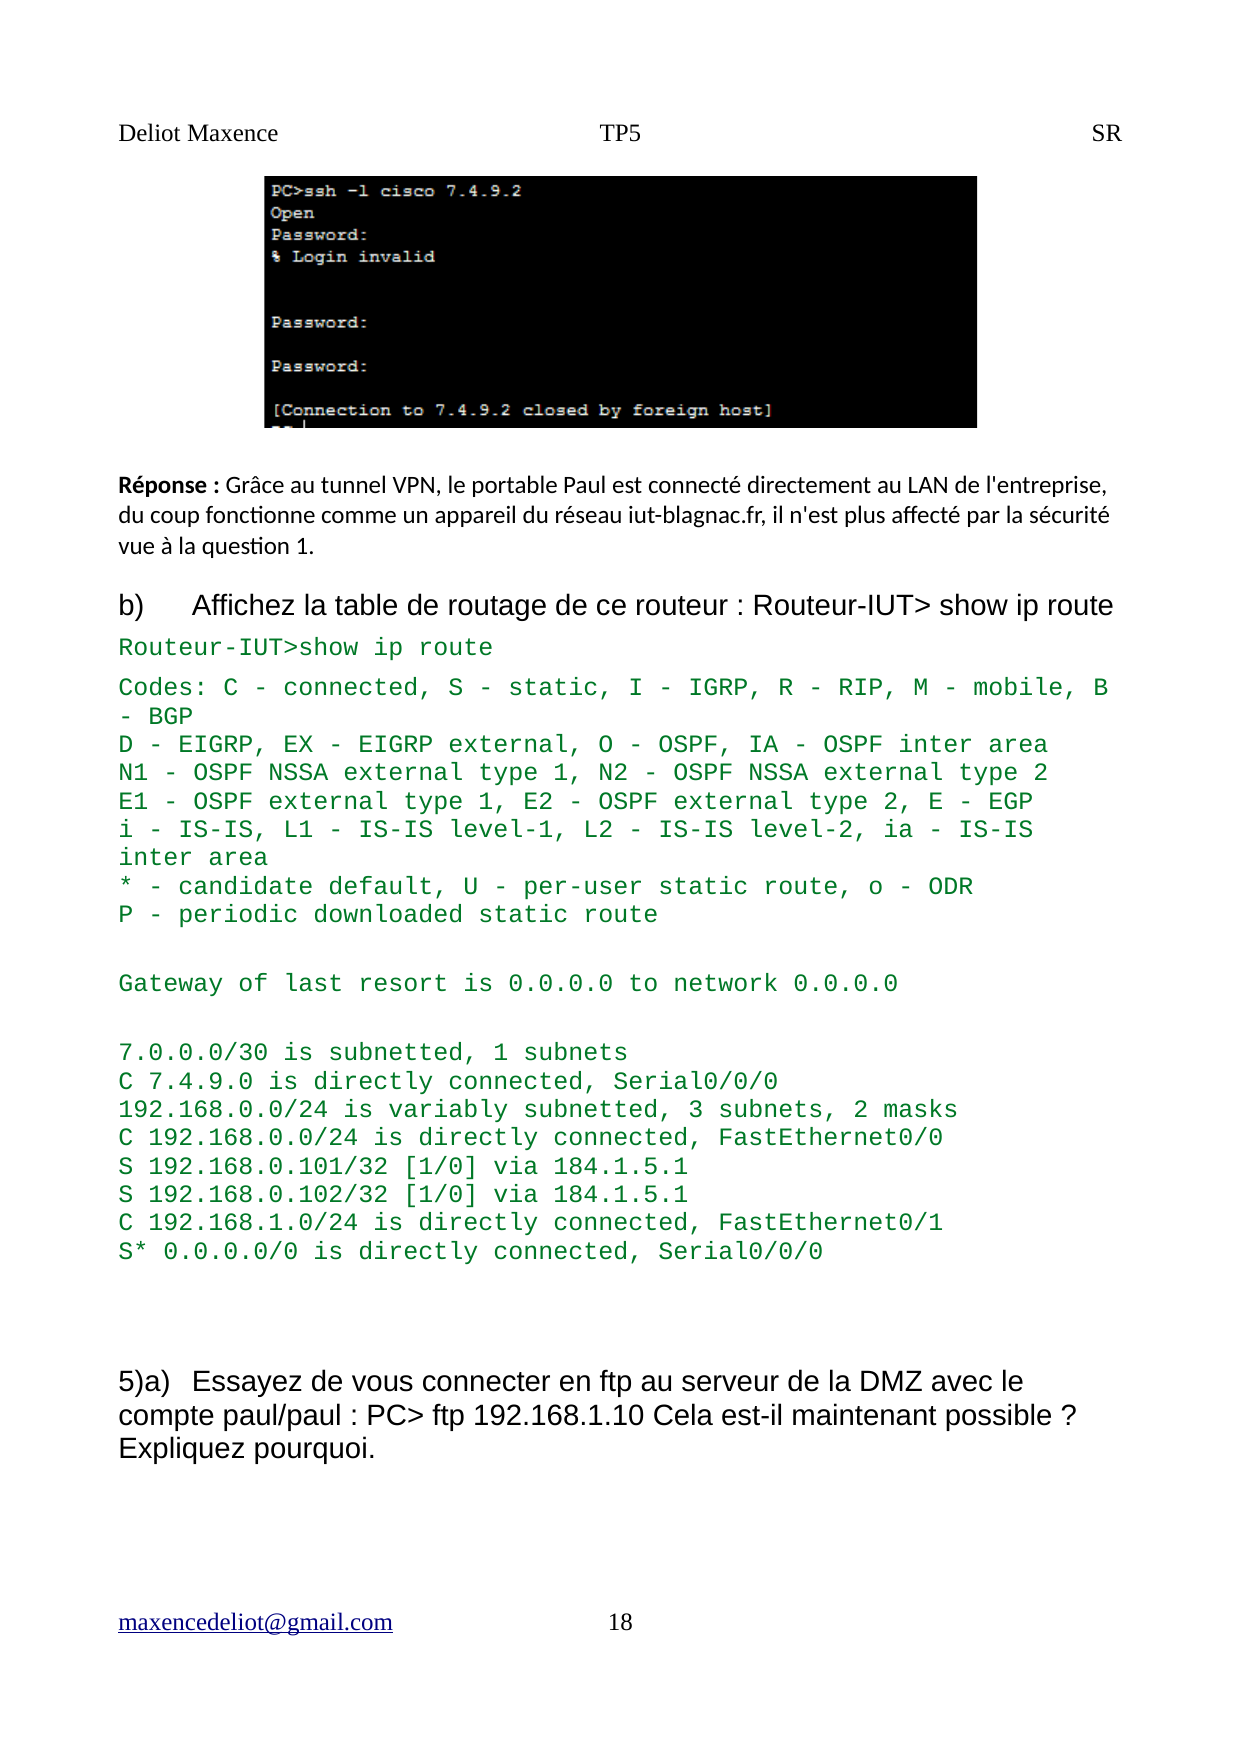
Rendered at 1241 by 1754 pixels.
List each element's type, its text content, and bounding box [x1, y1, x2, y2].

text Codes: C - connected, S - static, I - IGRP, R - RIP, M - mobile, B - BGP [118, 675, 1122, 732]
text P - periodic downloaded static route [118, 902, 1122, 930]
text 192.168.0.0/24 is variably subnetted, 3 subnets, 2 masks [118, 1097, 1122, 1125]
text S* 0.0.0.0/0 is directly connected, Serial0/0/0 [118, 1238, 1122, 1267]
text Réponse : Grâce au tunnel VPN, le portable Paul est connecté directement au LAN de l'entreprise, du coup fonctionne comme un appareil du réseau iut-blagnac.fr, il n'est plus affecté par la sécurité vue à la question 1. [118, 469, 1122, 561]
text D - EIGRP, EX - EIGRP external, O - OSPF, IA - OSPF inter area [118, 732, 1122, 760]
text N1 - OSPF NSSA external type 1, N2 - OSPF NSSA external type 2 [118, 760, 1122, 788]
text S 192.168.0.102/32 [1/0] via 184.1.5.1 [118, 1182, 1122, 1210]
text C 7.4.9.0 is directly connected, Serial0/0/0 [118, 1068, 1122, 1097]
text E1 - OSPF external type 1, E2 - OSPF external type 2, E - EGP [118, 788, 1122, 817]
text * - candidate default, U - per-user static route, o - ODR [118, 873, 1122, 902]
text Gateway of last resort is 0.0.0.0 to network 0.0.0.0 [118, 971, 1122, 999]
text 7.0.0.0/30 is subnetted, 1 subnets [118, 1040, 1122, 1068]
text S 192.168.0.101/32 [1/0] via 184.1.5.1 [118, 1153, 1122, 1182]
text C 192.168.1.0/24 is directly connected, FastEthernet0/1 [118, 1210, 1122, 1238]
picture [263, 176, 978, 428]
subtitle b) Affichez la table de routage de ce routeur : Routeur-IUT> show ip route [118, 588, 1122, 622]
text C 192.168.0.0/24 is directly connected, FastEthernet0/0 [118, 1125, 1122, 1153]
subtitle 5)a) Essayez de vous connecter en ftp au serveur de la DMZ avec le compte paul/paul : PC> ftp 192.168.1.10 Cela est-il maintenant possible ? Expliquez pourquoi. [118, 1364, 1122, 1465]
text Routeur-IUT>show ip route [118, 634, 1122, 662]
text i - IS-IS, L1 - IS-IS level-1, L2 - IS-IS level-2, ia - IS-IS inter area [118, 817, 1122, 873]
